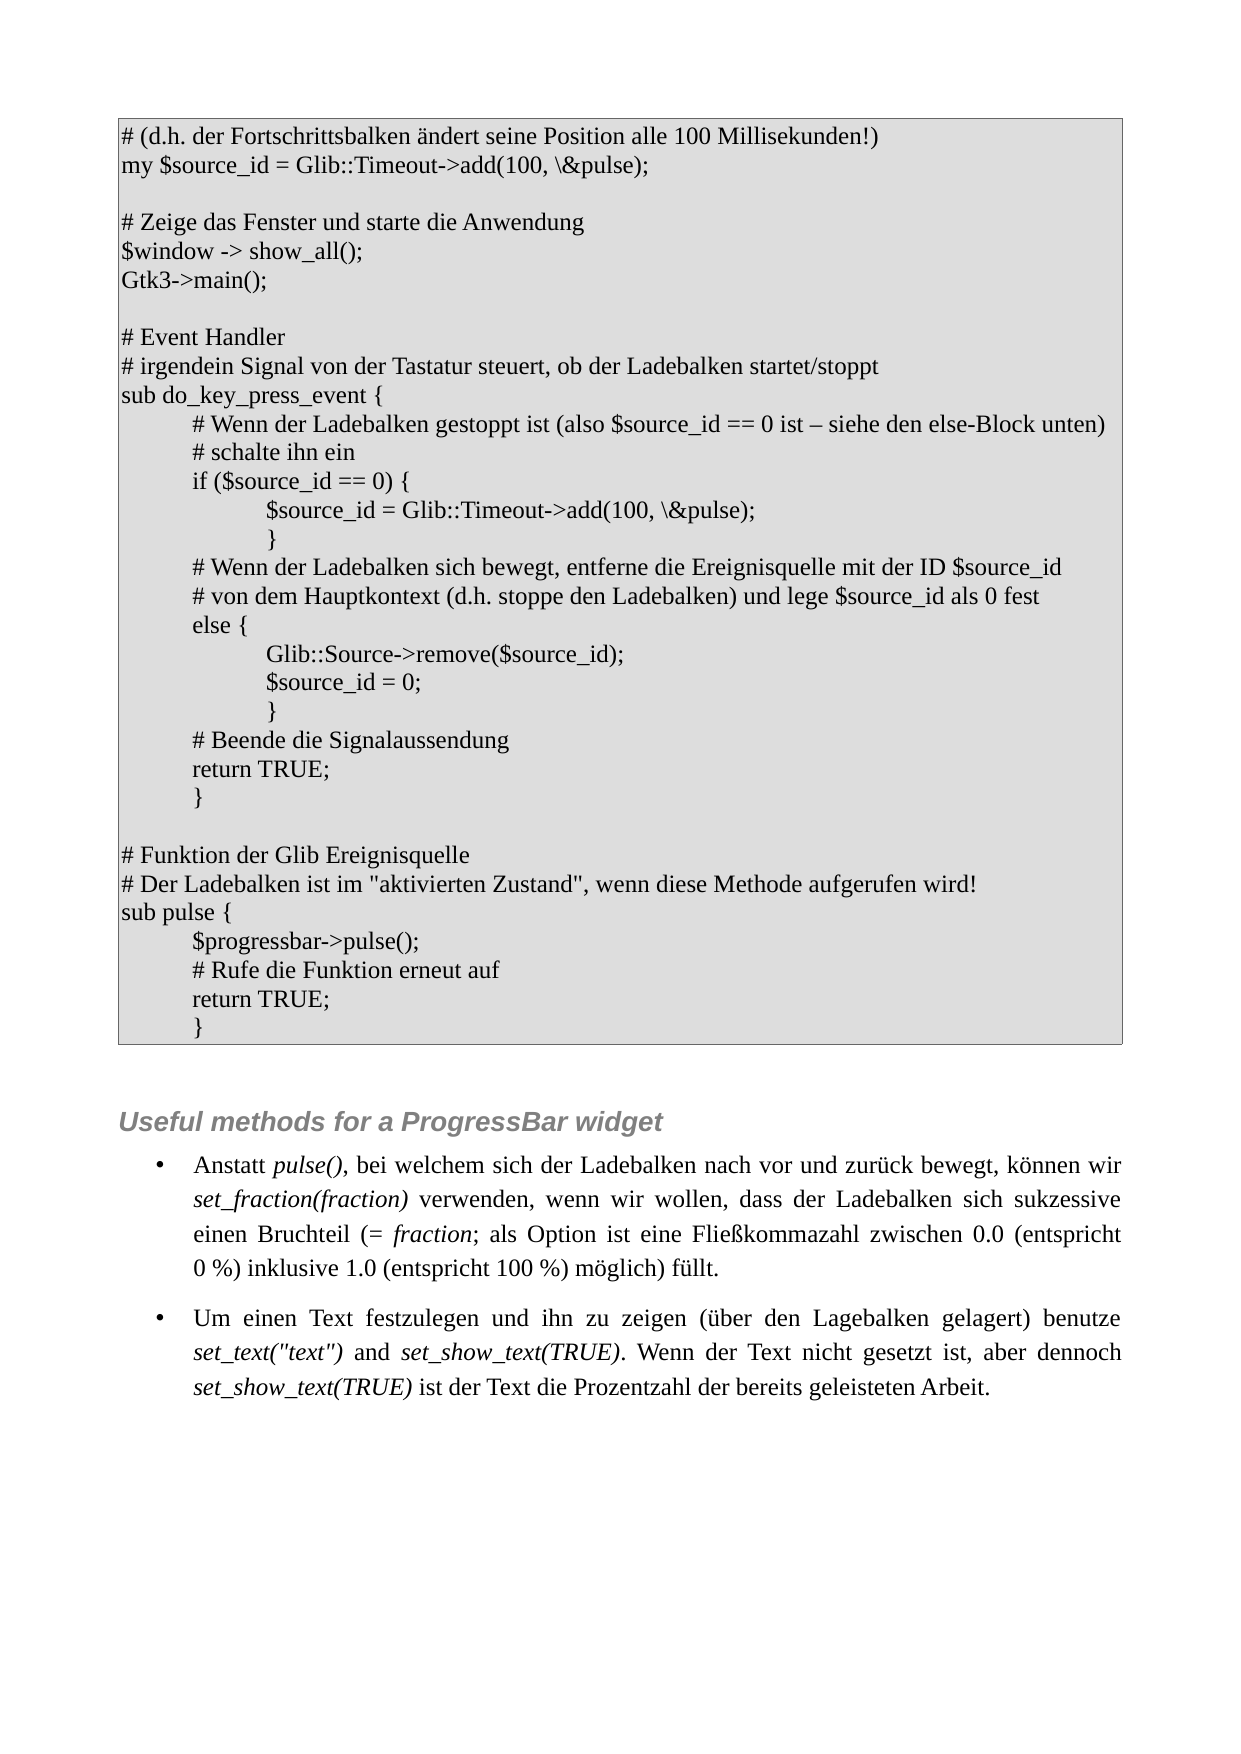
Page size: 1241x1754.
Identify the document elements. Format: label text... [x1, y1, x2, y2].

subtitle Useful methods for a ProgressBar widget [118, 1106, 1122, 1138]
text # (d.h. der Fortschrittsbalken ändert seine Position alle 100 Millisekunden!) [119, 119, 1122, 147]
text } [119, 779, 1122, 808]
text # irgendein Signal von der Tastatur steuert, ob der Ladebalken startet/stoppt [119, 348, 1122, 377]
list Anstatt pulse(), bei welchem sich der Ladebalken nach vor und zurück bewegt, können wir set_fraction(fraction) verwenden, wenn wir wollen, dass der Ladebalken sich sukzessive einen Bruchteil (= fraction; als Option ist eine Fließkommazahl zwischen 0.0 (entspricht 0 %) inklusive 1.0 (entspricht 100 %) möglich) füllt. [156, 1150, 1122, 1282]
text # Event Handler [119, 319, 1122, 348]
text Glib::Source->remove($source_id); [119, 636, 1122, 664]
text # Rufe die Funktion erneut auf [119, 952, 1122, 981]
list Um einen Text festzulegen und ihn zu zeigen (über den Lagebalken gelagert) benutze set_text("text") and set_show_text(TRUE). Wenn der Text nicht gesetzt ist, aber dennoch set_show_text(TRUE) ist der Text die Prozentzahl der bereits geleisteten Arbeit. [156, 1303, 1122, 1400]
text # Zeige das Fenster und starte die Anwendung [119, 204, 1122, 233]
text $source_id = Glib::Timeout->add(100, \&pulse); [119, 492, 1122, 521]
text # Beende die Signalaussendung [119, 722, 1122, 751]
text # Wenn der Ladebalken gestoppt ist (also $source_id == 0 ist – siehe den else-Block unten) [119, 406, 1122, 434]
text # Funktion der Glib Ereignisquelle [119, 837, 1122, 866]
text return TRUE; [119, 981, 1122, 1009]
text $progressbar->pulse(); [119, 923, 1122, 952]
text Gtk3->main(); [119, 262, 1122, 291]
text $source_id = 0; [119, 664, 1122, 693]
text my $source_id = Glib::Timeout->add(100, \&pulse); [119, 147, 1122, 176]
text return TRUE; [119, 751, 1122, 779]
text # von dem Hauptkontext (d.h. stoppe den Ladebalken) und lege $source_id als 0 fest [119, 578, 1122, 607]
text } [119, 1009, 1122, 1044]
text } [119, 693, 1122, 722]
text # Wenn der Ladebalken sich bewegt, entferne die Ereignisquelle mit der ID $source_id [119, 549, 1122, 578]
text # schalte ihn ein [119, 434, 1122, 463]
text # Der Ladebalken ist im "aktivierten Zustand", wenn diese Methode aufgerufen wird! [119, 866, 1122, 894]
text } [119, 521, 1122, 549]
text $window -> show_all(); [119, 233, 1122, 262]
text sub pulse { [119, 894, 1122, 923]
text else { [119, 607, 1122, 636]
text if ($source_id == 0) { [119, 463, 1122, 492]
text sub do_key_press_event { [119, 377, 1122, 406]
